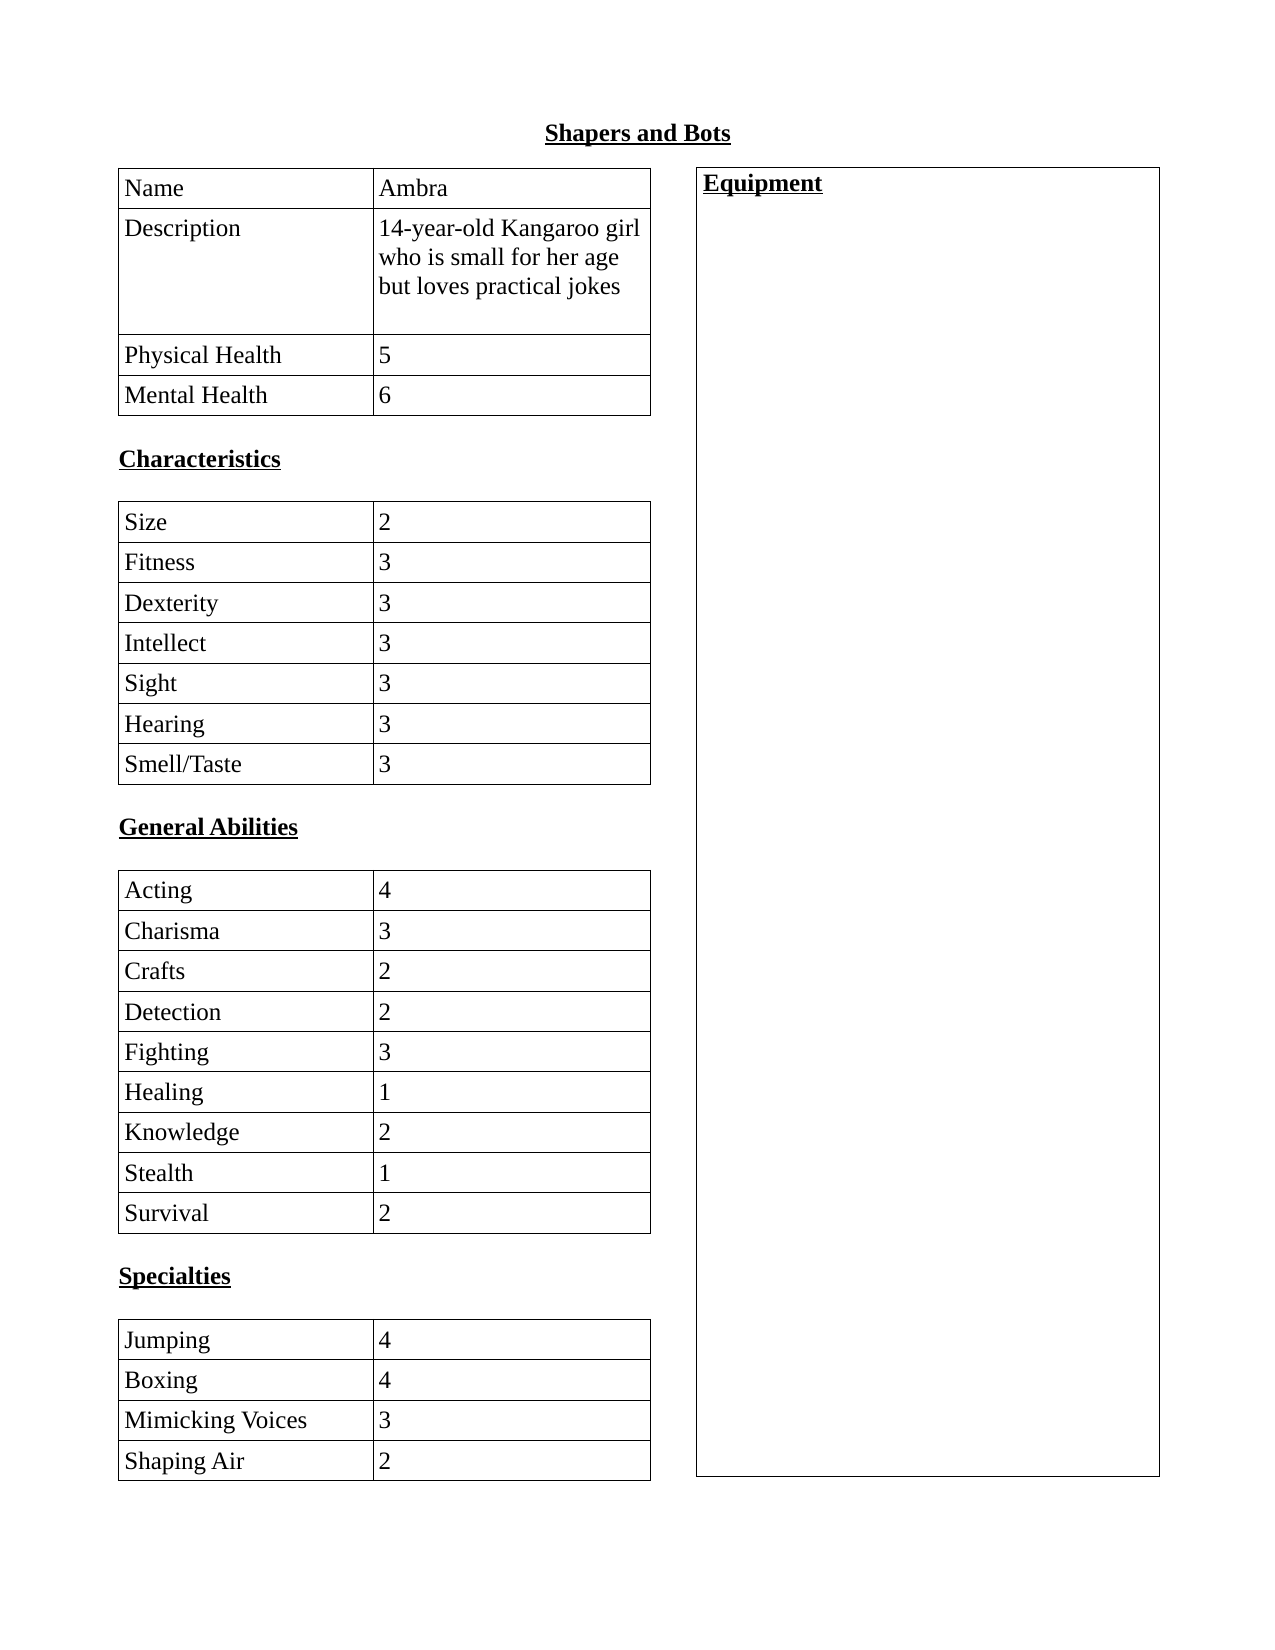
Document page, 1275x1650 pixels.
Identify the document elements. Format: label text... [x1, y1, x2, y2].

text [697, 444, 1157, 472]
table_cell Healing [119, 1072, 373, 1112]
table_cell 1 [374, 1153, 650, 1192]
table_cell 2 [374, 1441, 650, 1480]
table_cell Shaping Air [119, 1441, 373, 1480]
table_cell Stealth [119, 1153, 373, 1192]
table_cell Mental Health [119, 376, 373, 415]
table_cell Sight [119, 664, 373, 703]
table_cell Mimicking Voices [119, 1401, 373, 1440]
table_cell 3 [374, 911, 650, 950]
table_cell Charisma [119, 911, 373, 950]
table_cell 14-year-old Kangaroo girl who is small for her age but loves practical jokes [374, 209, 650, 334]
table_cell Knowledge [119, 1113, 373, 1152]
table_cell 3 [374, 543, 650, 582]
table_cell Survival [119, 1193, 373, 1233]
table_cell Boxing [119, 1360, 373, 1399]
table_cell 3 [374, 623, 650, 662]
table_cell 1 [374, 1072, 650, 1112]
table_cell Hearing [119, 704, 373, 743]
table_cell Smell/Taste [119, 744, 373, 783]
table_cell 2 [374, 951, 650, 991]
table_header Size [119, 502, 373, 542]
table_cell 3 [374, 744, 650, 783]
text Specialties [118, 1261, 696, 1290]
text [697, 812, 1157, 841]
table_cell 6 [374, 376, 650, 415]
table_header Ambra [374, 169, 650, 208]
text [697, 1261, 1157, 1290]
table_header 4 [374, 1320, 650, 1359]
table_cell 3 [374, 1032, 650, 1071]
table_cell 5 [374, 335, 650, 374]
table_cell 3 [374, 664, 650, 703]
table_cell 3 [374, 1401, 650, 1440]
table_cell Description [119, 209, 373, 334]
table_cell 2 [374, 1193, 650, 1233]
text Shapers and Bots [118, 118, 1157, 147]
table_header Name [119, 169, 373, 208]
table_header 2 [374, 502, 650, 542]
table_cell Physical Health [119, 335, 373, 374]
table_cell Fighting [119, 1032, 373, 1071]
table_cell 3 [374, 704, 650, 743]
table_header 4 [374, 871, 650, 910]
table_cell Crafts [119, 951, 373, 991]
table_header Acting [119, 871, 373, 910]
table_cell Fitness [119, 543, 373, 582]
text Characteristics [118, 444, 696, 472]
table_cell 4 [374, 1360, 650, 1399]
text General Abilities [118, 812, 696, 841]
table_cell Detection [119, 992, 373, 1031]
table_header Jumping [119, 1320, 373, 1359]
table_cell Intellect [119, 623, 373, 662]
table_cell Dexterity [119, 583, 373, 622]
table_cell 2 [374, 992, 650, 1031]
table_cell 3 [374, 583, 650, 622]
table_cell 2 [374, 1113, 650, 1152]
